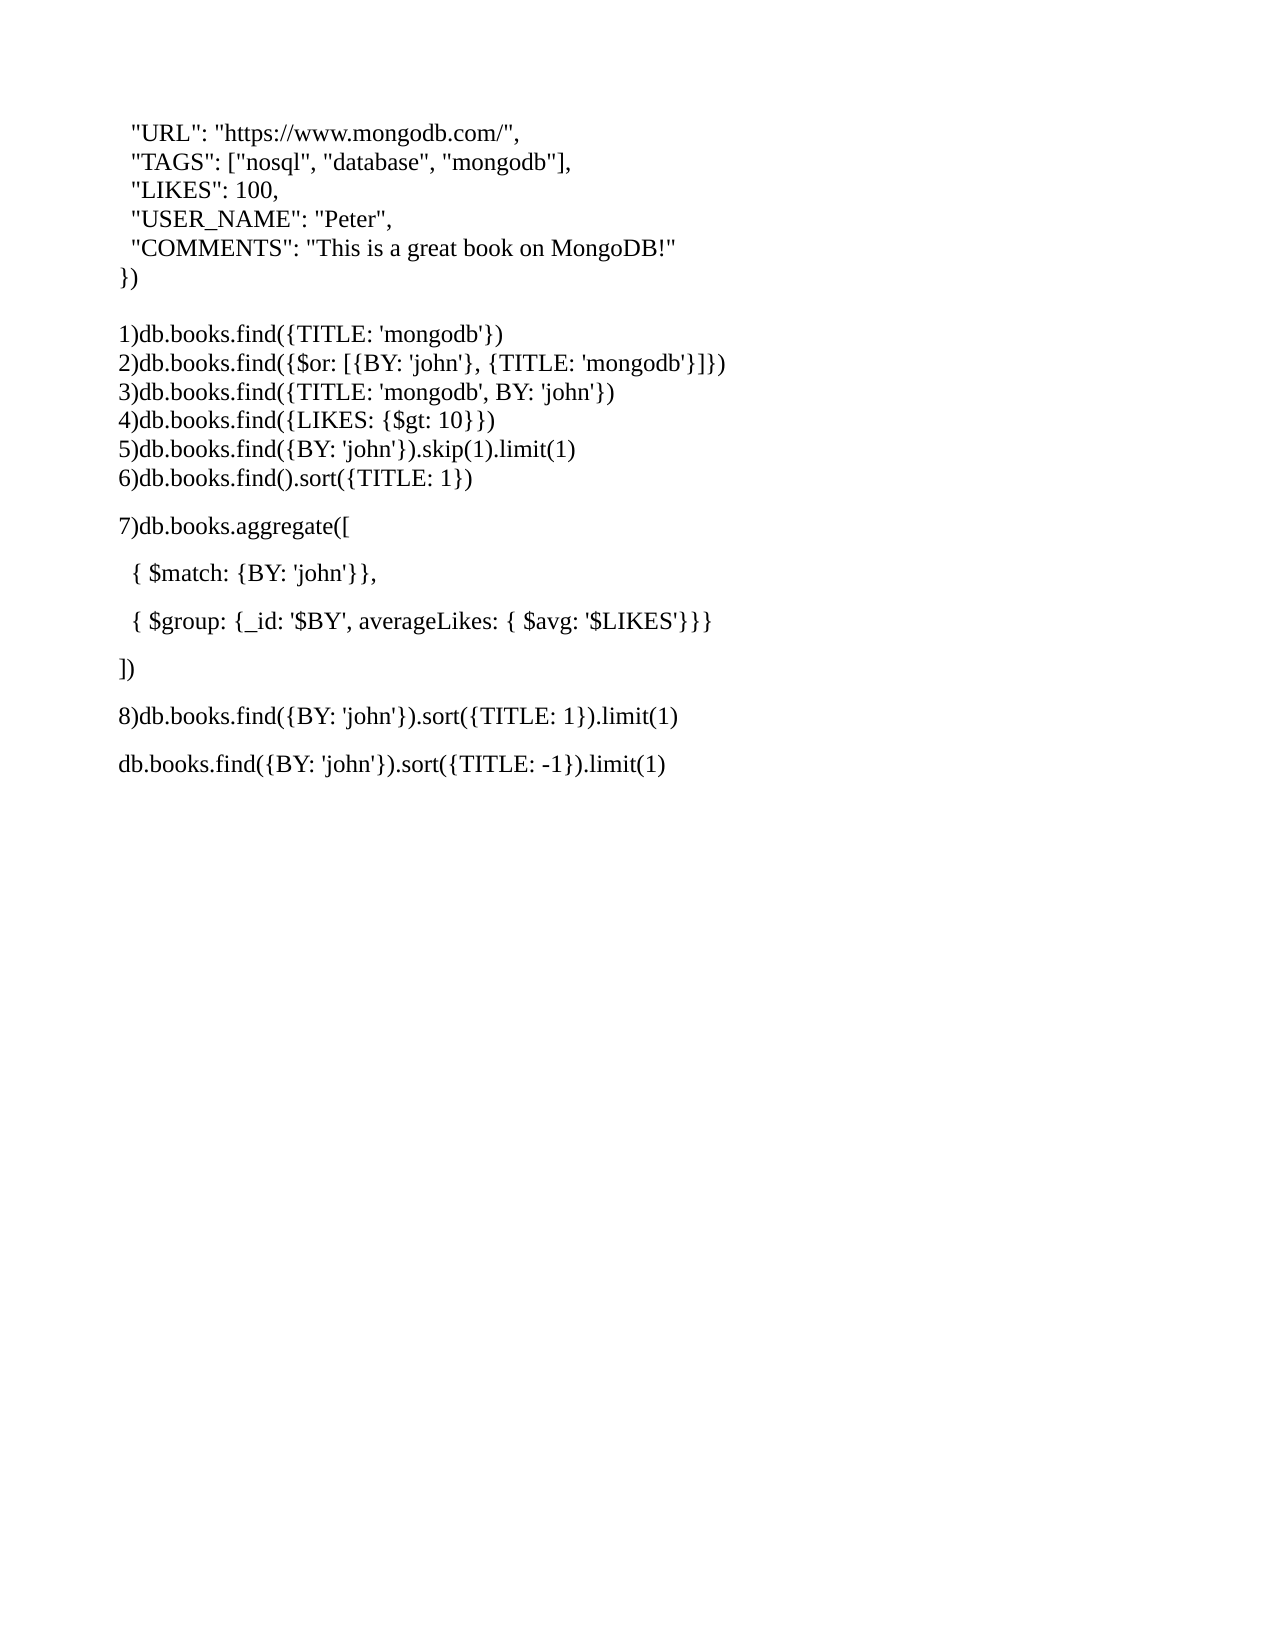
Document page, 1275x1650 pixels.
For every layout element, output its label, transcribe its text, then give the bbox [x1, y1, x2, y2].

text ]) [118, 653, 1157, 682]
text "LIKES": 100, [118, 176, 1157, 204]
text 1)db.books.find({TITLE: 'mongodb'}) [118, 319, 1157, 348]
text 8)db.books.find({BY: 'john'}).sort({TITLE: 1}).limit(1) [118, 701, 1157, 730]
text { $match: {BY: 'john'}}, [118, 558, 1157, 587]
text 3)db.books.find({TITLE: 'mongodb', BY: 'john'}) [118, 377, 1157, 406]
text 2)db.books.find({$or: [{BY: 'john'}, {TITLE: 'mongodb'}]}) [118, 348, 1157, 377]
text 5)db.books.find({BY: 'john'}).skip(1).limit(1) [118, 434, 1157, 463]
text "COMMENTS": "This is a great book on MongoDB!" [118, 233, 1157, 262]
text }) [118, 262, 1157, 291]
text "TAGS": ["nosql", "database", "mongodb"], [118, 147, 1157, 176]
text 6)db.books.find().sort({TITLE: 1}) [118, 463, 1157, 492]
text "USER_NAME": "Peter", [118, 204, 1157, 233]
text 4)db.books.find({LIKES: {$gt: 10}}) [118, 406, 1157, 434]
text { $group: {_id: '$BY', averageLikes: { $avg: '$LIKES'}}} [118, 606, 1157, 635]
text 7)db.books.aggregate([ [118, 511, 1157, 539]
text db.books.find({BY: 'john'}).sort({TITLE: -1}).limit(1) [118, 749, 1157, 777]
text "URL": "https://www.mongodb.com/", [118, 118, 1157, 147]
